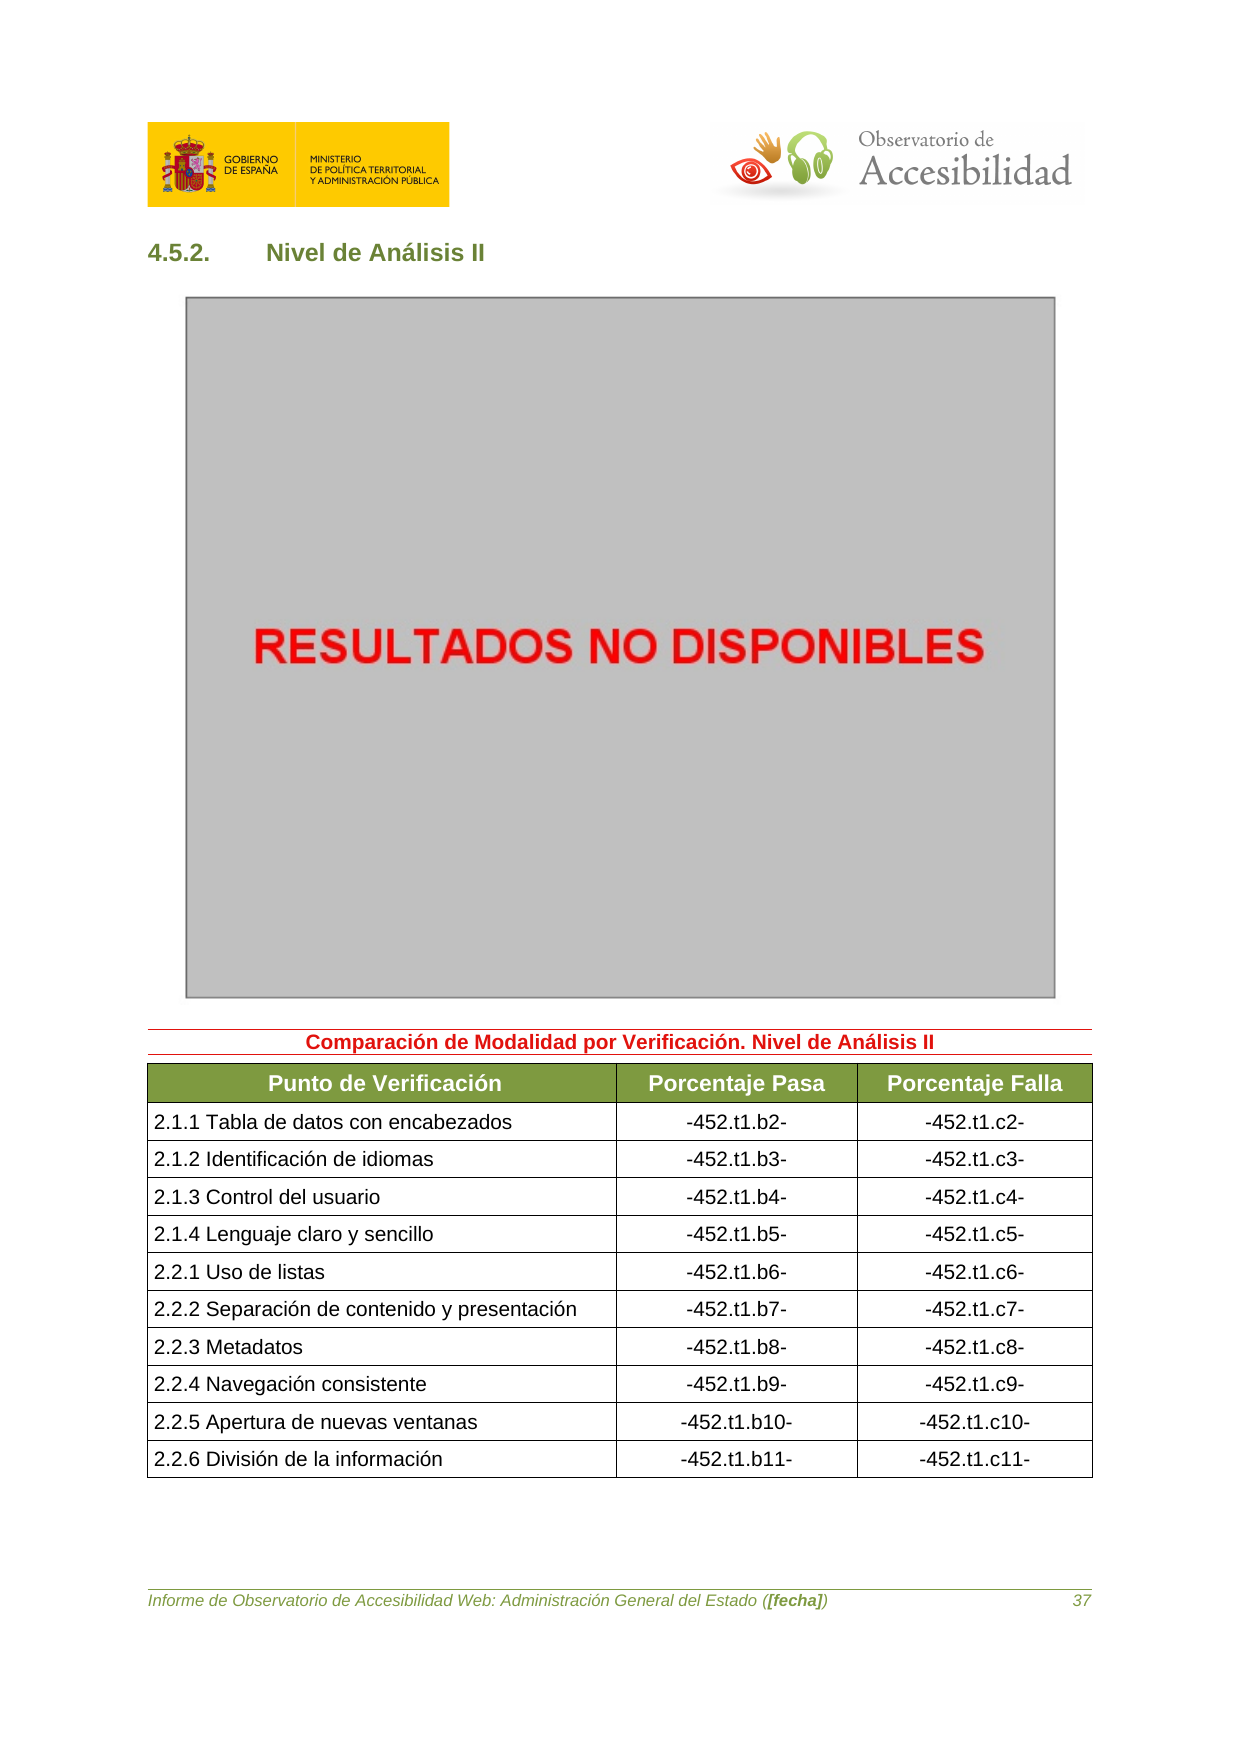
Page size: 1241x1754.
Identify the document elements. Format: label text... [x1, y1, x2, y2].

table_cell 2.1.4 Lenguaje claro y sencillo [148, 1216, 616, 1252]
table_cell 2.2.3 Metadatos [148, 1328, 616, 1365]
table_cell 2.1.2 Identificación de idiomas [148, 1141, 616, 1177]
table_header Porcentaje Falla [858, 1064, 1092, 1102]
table_cell -452.t1.b4- [617, 1178, 857, 1215]
table_cell -452.t1.c6- [858, 1253, 1092, 1290]
table_cell -452.t1.c9- [858, 1366, 1092, 1402]
table_cell 2.2.5 Apertura de nuevas ventanas [148, 1403, 616, 1440]
table_cell 2.2.6 División de la información [148, 1441, 616, 1477]
table_cell -452.t1.b10- [617, 1403, 857, 1440]
table_cell -452.t1.c11- [858, 1441, 1092, 1477]
table_cell 2.2.1 Uso de listas [148, 1253, 616, 1290]
table_cell -452.t1.b11- [617, 1441, 857, 1477]
text Comparación de Modalidad por Verificación. Nivel de Análisis II [148, 1030, 1092, 1054]
table_cell -452.t1.b6- [617, 1253, 857, 1290]
table_cell -452.t1.c7- [858, 1291, 1092, 1327]
table_cell -452.t1.b3- [617, 1141, 857, 1177]
table_cell 2.1.1 Tabla de datos con encabezados [148, 1103, 616, 1140]
table_cell 2.1.3 Control del usuario [148, 1178, 616, 1215]
list Nivel de Análisis II [148, 238, 1092, 267]
table_cell -452.t1.c4- [858, 1178, 1092, 1215]
table_cell 2.2.2 Separación de contenido y presentación [148, 1291, 616, 1327]
table_cell -452.t1.c5- [858, 1216, 1092, 1252]
table_cell -452.t1.c10- [858, 1403, 1092, 1440]
table_cell 2.2.4 Navegación consistente [148, 1366, 616, 1402]
table_cell -452.t1.b5- [617, 1216, 857, 1252]
table_header Punto de Verificación [148, 1064, 616, 1102]
table_cell -452.t1.c8- [858, 1328, 1092, 1365]
table_cell -452.t1.b7- [617, 1291, 857, 1327]
table_cell -452.t1.b8- [617, 1328, 857, 1365]
table_cell -452.t1.b9- [617, 1366, 857, 1402]
table_header Porcentaje Pasa [617, 1064, 857, 1102]
table_cell -452.t1.b2- [617, 1103, 857, 1140]
table_cell -452.t1.c2- [858, 1103, 1092, 1140]
table_cell -452.t1.c3- [858, 1141, 1092, 1177]
